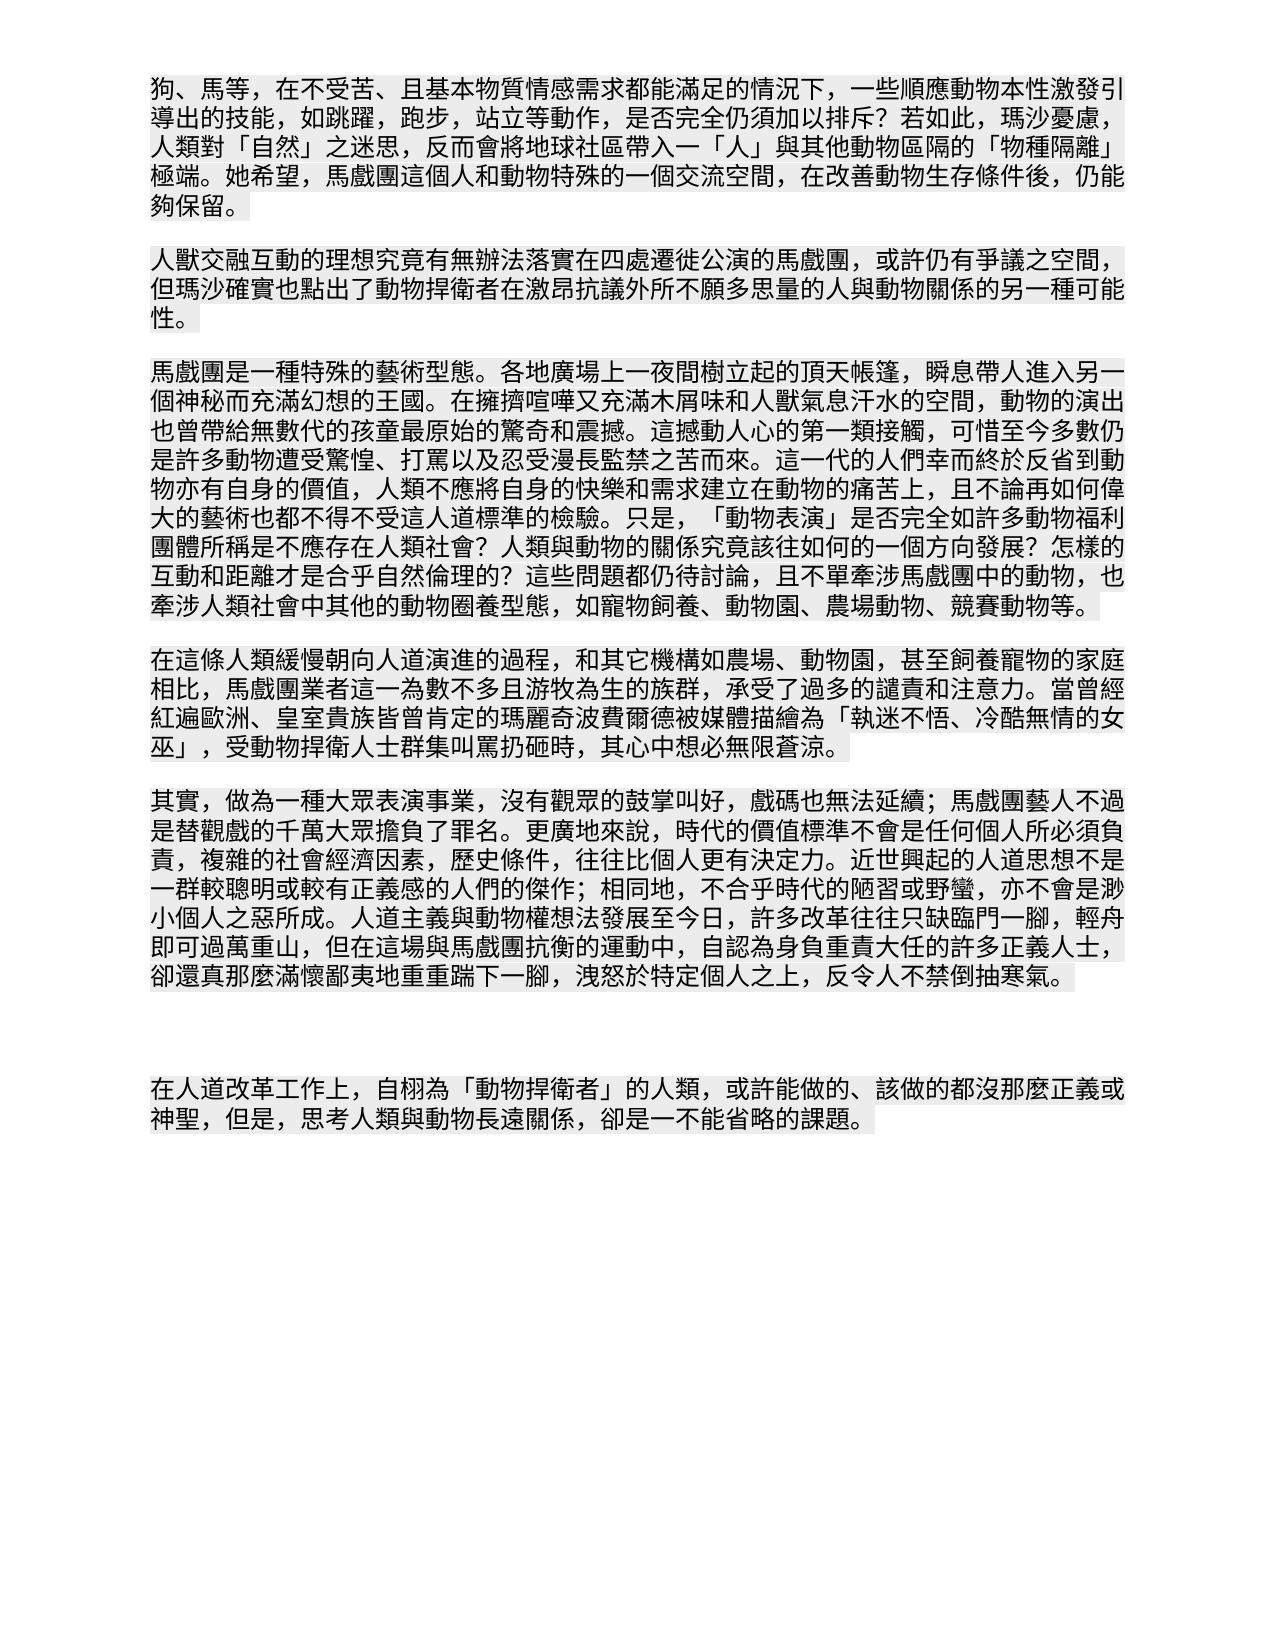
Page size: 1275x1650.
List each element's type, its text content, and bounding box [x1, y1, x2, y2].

text 人獸交融互動的理想究竟有無辦法落實在四處遷徙公演的馬戲團，或許仍有爭議之空間，但瑪沙確實也點出了動物捍衛者在激昂抗議外所不願多思量的人與動物關係的另一種可能性。 [150, 246, 1125, 333]
text 在這條人類緩慢朝向人道演進的過程，和其它機構如農場、動物園，甚至飼養寵物的家庭相比，馬戲團業者這一為數不多且游牧為生的族群，承受了過多的譴責和注意力。當曾經紅遍歐洲、皇室貴族皆曾肯定的瑪麗奇波費爾德被媒體描繪為「執迷不悟、冷酷無情的女巫」，受動物捍衛人士群集叫罵扔砸時，其心中想必無限蒼涼。 [150, 646, 1125, 762]
text 馬戲團是一種特殊的藝術型態。各地廣場上一夜間樹立起的頂天帳篷，瞬息帶人進入另一個神秘而充滿幻想的王國。在擁擠喧嘩又充滿木屑味和人獸氣息汗水的空間，動物的演出也曾帶給無數代的孩童最原始的驚奇和震撼。這撼動人心的第一類接觸，可惜至今多數仍是許多動物遭受驚惶、打罵以及忍受漫長監禁之苦而來。這一代的人們幸而終於反省到動物亦有自身的價值，人類不應將自身的快樂和需求建立在動物的痛苦上，且不論再如何偉大的藝術也都不得不受這人道標準的檢驗。只是，「動物表演」是否完全如許多動物福利團體所稱是不應存在人類社會？人類與動物的關係究竟該往如何的一個方向發展？怎樣的互動和距離才是合乎自然倫理的？這些問題都仍待討論，且不單牽涉馬戲團中的動物，也牽涉人類社會中其他的動物圈養型態，如寵物飼養、動物園、農場動物、競賽動物等。 [150, 358, 1125, 621]
text 在人道改革工作上，自栩為「動物捍衛者」的人類，或許能做的、該做的都沒那麼正義或神聖，但是，思考人類與動物長遠關係，卻是一不能省略的課題。 [150, 1076, 1125, 1134]
text 瑪莎後來自行出版的調查書，提出了在這議題上幾個值得思考卻少被討論的面向。在比較馬戲團、動物園、牧場、和自然環境等動物生存環境後，瑪沙指出，改善馬戲團動物處境是刻不容緩的工作，但是完全禁止「動物表演」這個人和動物的互動模式，則另牽涉到動物權利以外的有關人、動物、自然的問題。許多動物權利捍衛者要求讓動物回歸自然，遠離人類日常生活，且認為動物為人類所做之任何表演，在本質上都是不自然、不平等且對動物屈辱性的行為。但是否將動物都野放回森林，與人隔絕，才叫「自然」？人類由叢林走入都市文明，在這演化過程中不斷與動物界其他物種互相依存，許多物種也因而被馴化，進入人類社會，共同生活，這是否能稱為自然的演化？若從演化史看，動物何嘗不也是如人類般，時而遷徙，時而順應變化，且能夠學習適應多種外在環境。過去許多的馬戲表演如黑熊跳芭蕾舞，大象倒立，走大球，或許違反動物本性甚遠，但在已高度馴化動物如貓、狗、馬等，在不受苦、且基本物質情感需求都能滿足的情況下，一些順應動物本性激發引導出的技能，如跳躍，跑步，站立等動作，是否完全仍須加以排斥？若如此，瑪沙憂慮，人類對「自然」之迷思，反而會將地球社區帶入一「人」與其他動物區隔的「物種隔離」極端。她希望，馬戲團這個人和動物特殊的一個交流空間，在改善動物生存條件後，仍能夠保留。 [150, 75, 1125, 221]
text 其實，做為一種大眾表演事業，沒有觀眾的鼓掌叫好，戲碼也無法延續；馬戲團藝人不過是替觀戲的千萬大眾擔負了罪名。更廣地來說，時代的價值標準不會是任何個人所必須負責，複雜的社會經濟因素，歷史條件，往往比個人更有決定力。近世興起的人道思想不是一群較聰明或較有正義感的人們的傑作；相同地，不合乎時代的陋習或野蠻，亦不會是渺小個人之惡所成。人道主義與動物權想法發展至今日，許多改革往往只缺臨門一腳，輕舟即可過萬重山，但在這場與馬戲團抗衡的運動中，自認為身負重責大任的許多正義人士，卻還真那麼滿懷鄙夷地重重踹下一腳，洩怒於特定個人之上，反令人不禁倒抽寒氣。 [150, 787, 1125, 992]
